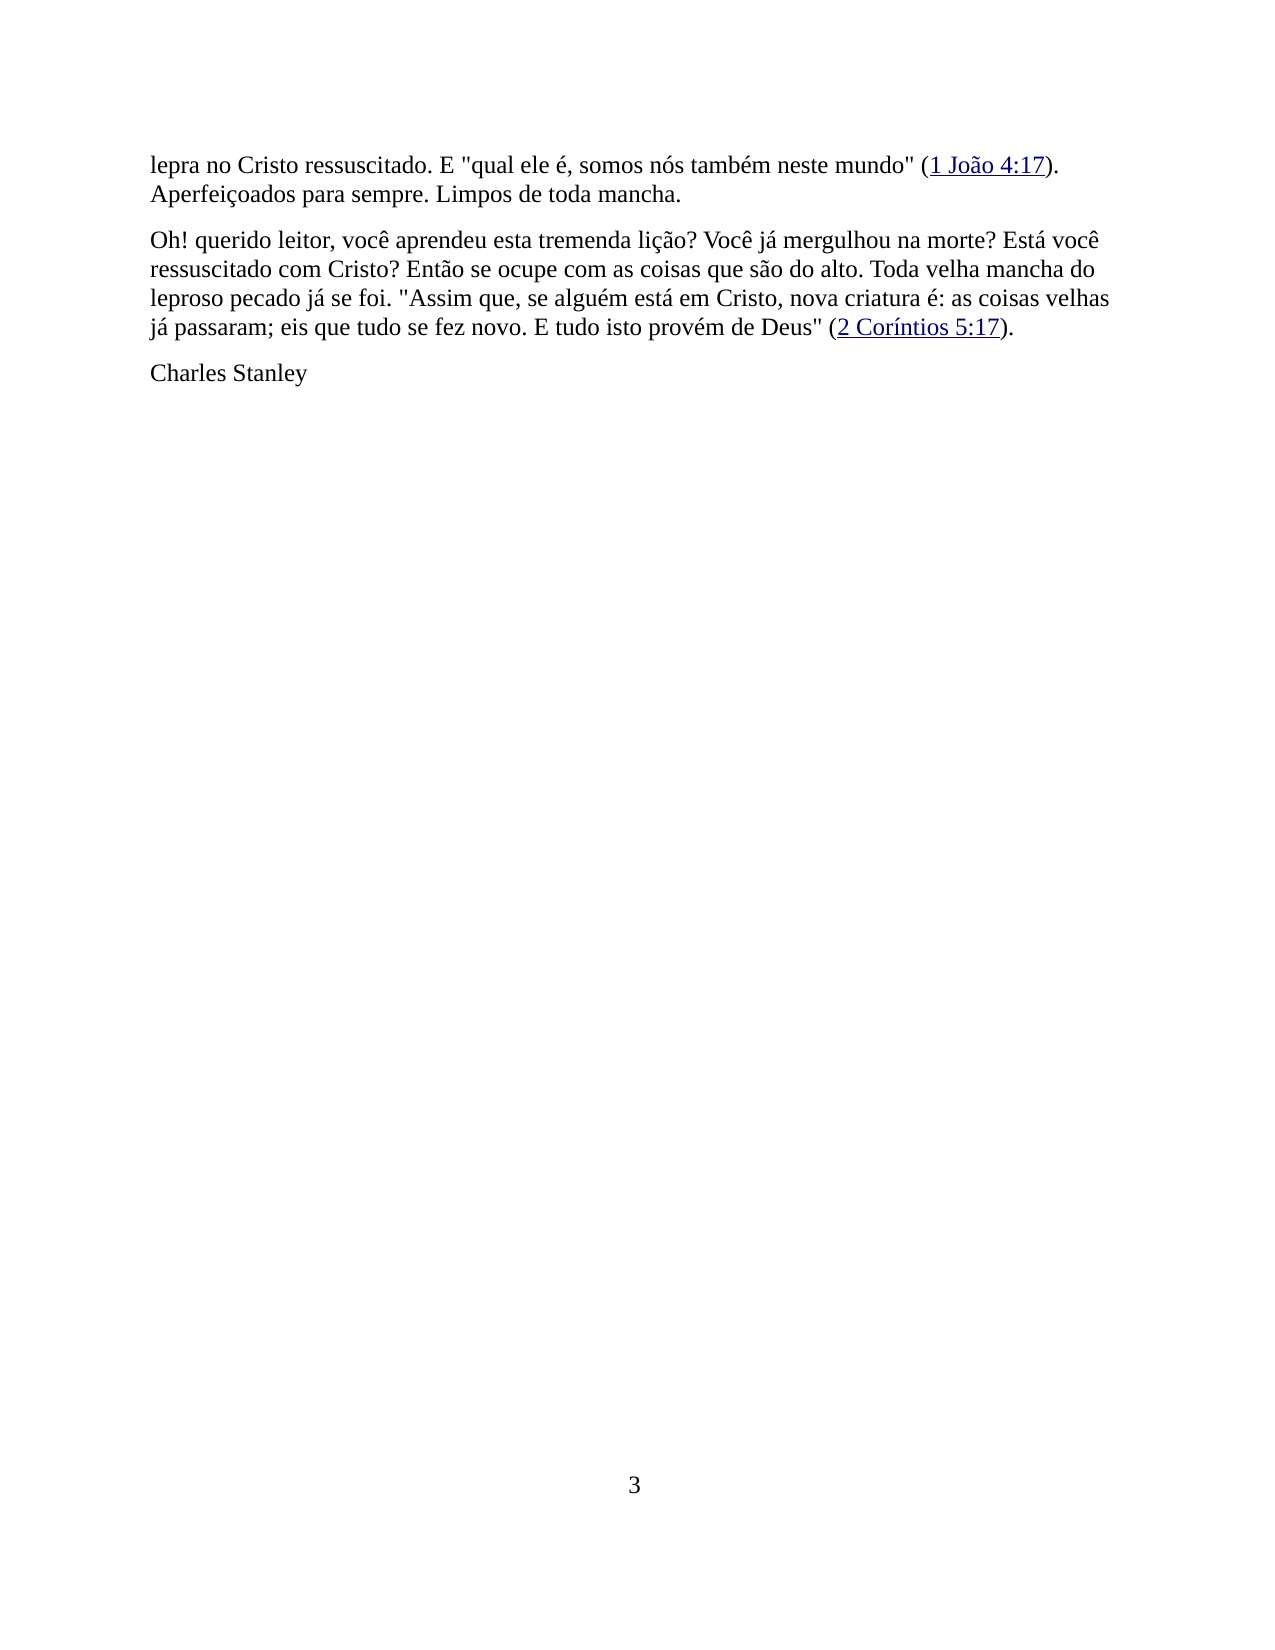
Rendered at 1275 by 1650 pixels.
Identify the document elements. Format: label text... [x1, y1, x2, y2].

text Oh! querido leitor, você aprendeu esta tremenda lição? Você já mergulhou na morte? Está você ressuscitado com Cristo? Então se ocupe com as coisas que são do alto. Toda velha mancha do leproso pecado já se foi. "Assim que, se alguém está em Cristo, nova criatura é: as coisas velhas já passaram; eis que tudo se fez novo. E tudo isto provém de Deus" (2 Coríntios 5:17). [150, 225, 1125, 340]
text Charles Stanley [150, 358, 1125, 387]
text lepra no Cristo ressuscitado. E "qual ele é, somos nós também neste mundo" (1 João 4:17). Aperfeiçoados para sempre. Limpos de toda mancha. [150, 150, 1125, 207]
